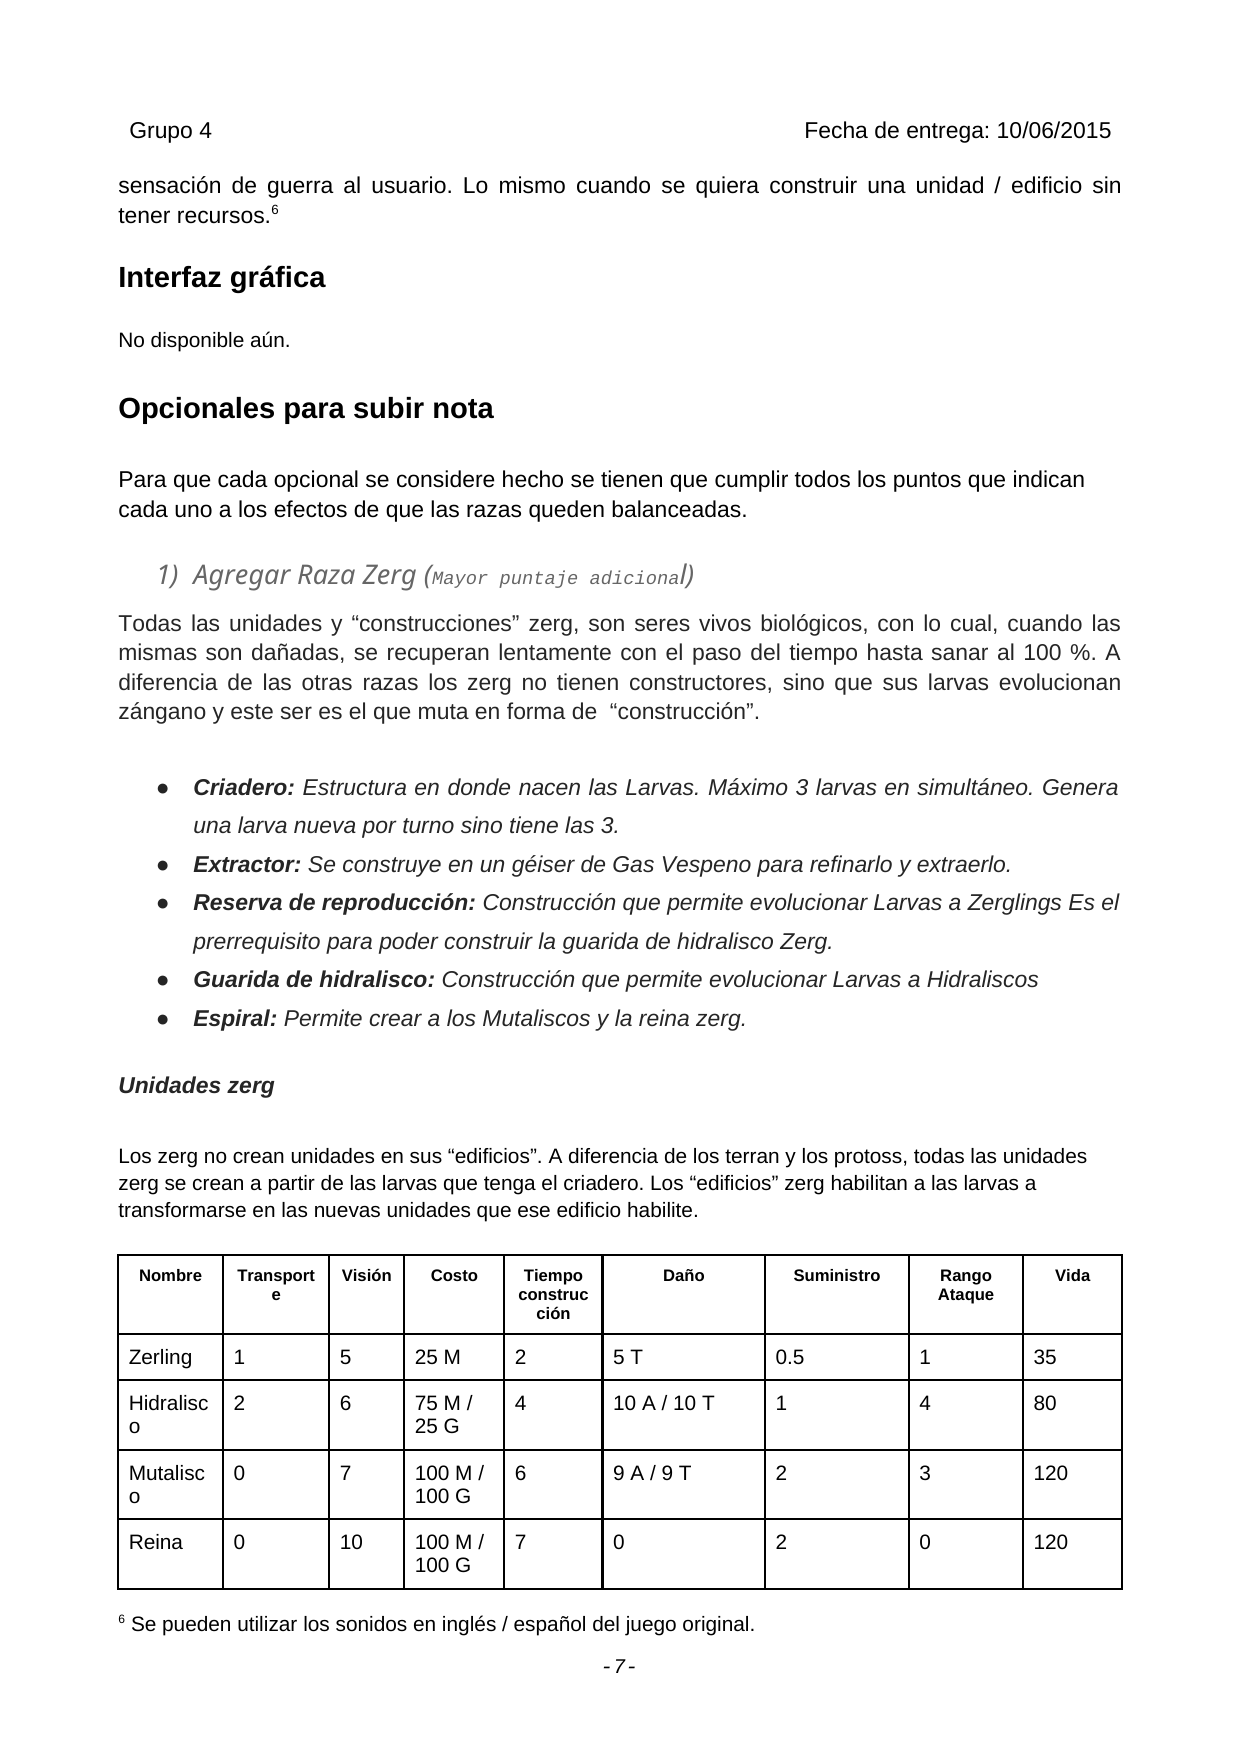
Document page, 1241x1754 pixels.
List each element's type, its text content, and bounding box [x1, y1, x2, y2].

table_cell 2 [766, 1451, 908, 1518]
table_cell 1 [910, 1335, 1022, 1379]
table_cell 7 [330, 1451, 403, 1518]
table_cell 100 M / 100 G [405, 1520, 503, 1587]
text Todas las unidades y “construcciones” zerg, son seres vivos biológicos, con lo cual, cuando las mismas son dañadas, se recuperan lentamente con el paso del tiempo hasta sanar al 100 %. A diferencia de las otras razas los zerg no tienen constructores, sino que sus larvas evolucionan zángano y este ser es el que muta en forma de “construcción”. [118, 610, 1122, 724]
table_cell 0.5 [766, 1335, 908, 1379]
text No disponible aún. [118, 328, 1122, 351]
table_header Daño [604, 1256, 764, 1333]
table_cell 4 [910, 1381, 1022, 1449]
table_cell 120 [1024, 1451, 1121, 1518]
table_header Costo [405, 1256, 503, 1333]
table_cell 3 [910, 1451, 1022, 1518]
text Unidades zerg [118, 1073, 1122, 1099]
table_cell 2 [766, 1520, 908, 1587]
table_cell 5 T [604, 1335, 764, 1379]
text sensación de guerra al usuario. Lo mismo cuando se quiera construir una unidad / edificio sin tener recursos. [118, 173, 1122, 228]
table_cell 75 M / 25 G [405, 1381, 503, 1449]
list Criadero: Estructura en donde nacen las Larvas. Máximo 3 larvas en simultáneo. Genera una larva nueva por turno sino tiene las 3. [156, 775, 1122, 839]
table_cell 9 A / 9 T [604, 1451, 764, 1518]
table_header Vida [1024, 1256, 1121, 1333]
table_cell Mutalisco [119, 1451, 222, 1518]
table_cell 80 [1024, 1381, 1121, 1449]
table_header Suministro [766, 1256, 908, 1333]
table_cell 25 M [405, 1335, 503, 1379]
table_cell 7 [505, 1520, 601, 1587]
text Interfaz gráfica [118, 261, 1122, 294]
table_header Visión [330, 1256, 403, 1333]
text Se pueden utilizar los sonidos en inglés / español del juego original. [118, 1613, 1122, 1636]
text Opcionales para subir nota [118, 392, 1122, 425]
table_cell 10 A / 10 T [604, 1381, 764, 1449]
list Reserva de reproducción: Construcción que permite evolucionar Larvas a Zerglings Es el prerrequisito para poder construir la guarida de hidralisco Zerg. [156, 890, 1122, 954]
table_cell 100 M / 100 G [405, 1451, 503, 1518]
text Para que cada opcional se considere hecho se tienen que cumplir todos los puntos que indican cada uno a los efectos de que las razas queden balanceadas. [118, 467, 1122, 522]
table_header Transporte [224, 1256, 328, 1333]
table_cell 120 [1024, 1520, 1121, 1587]
table_cell Reina [119, 1520, 222, 1587]
table_cell 5 [330, 1335, 403, 1379]
table_cell 0 [224, 1451, 328, 1518]
table_cell 4 [505, 1381, 601, 1449]
table_header Tiempo construcción [505, 1256, 601, 1333]
list Extractor: Se construye en un géiser de Gas Vespeno para refinarlo y extraerlo. [169, 852, 1122, 877]
table_cell 2 [224, 1381, 328, 1449]
list Espiral: Permite crear a los Mutaliscos y la reina zerg. [169, 1005, 1122, 1031]
table_cell 6 [505, 1451, 601, 1518]
table_cell 1 [224, 1335, 328, 1379]
table_header Nombre [119, 1256, 222, 1333]
list Guarida de hidralisco: Construcción que permite evolucionar Larvas a Hidraliscos [169, 967, 1122, 992]
table_cell 1 [766, 1381, 908, 1449]
table_cell 35 [1024, 1335, 1121, 1379]
table_header Rango Ataque [910, 1256, 1022, 1333]
table_cell Zerling [119, 1335, 222, 1379]
table_cell 6 [330, 1381, 403, 1449]
table_cell 0 [604, 1520, 764, 1587]
table_cell 0 [224, 1520, 328, 1587]
table_cell 10 [330, 1520, 403, 1587]
table_cell 2 [505, 1335, 601, 1379]
list Agregar Raza Zerg (Mayor puntaje adicional) [156, 555, 1122, 592]
text Los zerg no crean unidades en sus “edificios”. A diferencia de los terran y los protoss, todas las unidades zerg se crean a partir de las larvas que tenga el criadero. Los “edificios” zerg habilitan a las larvas a transformarse en las nuevas unidades que ese edificio habilite. [118, 1145, 1122, 1221]
table_cell Hidralisco [119, 1381, 222, 1449]
table_cell 0 [910, 1520, 1022, 1587]
